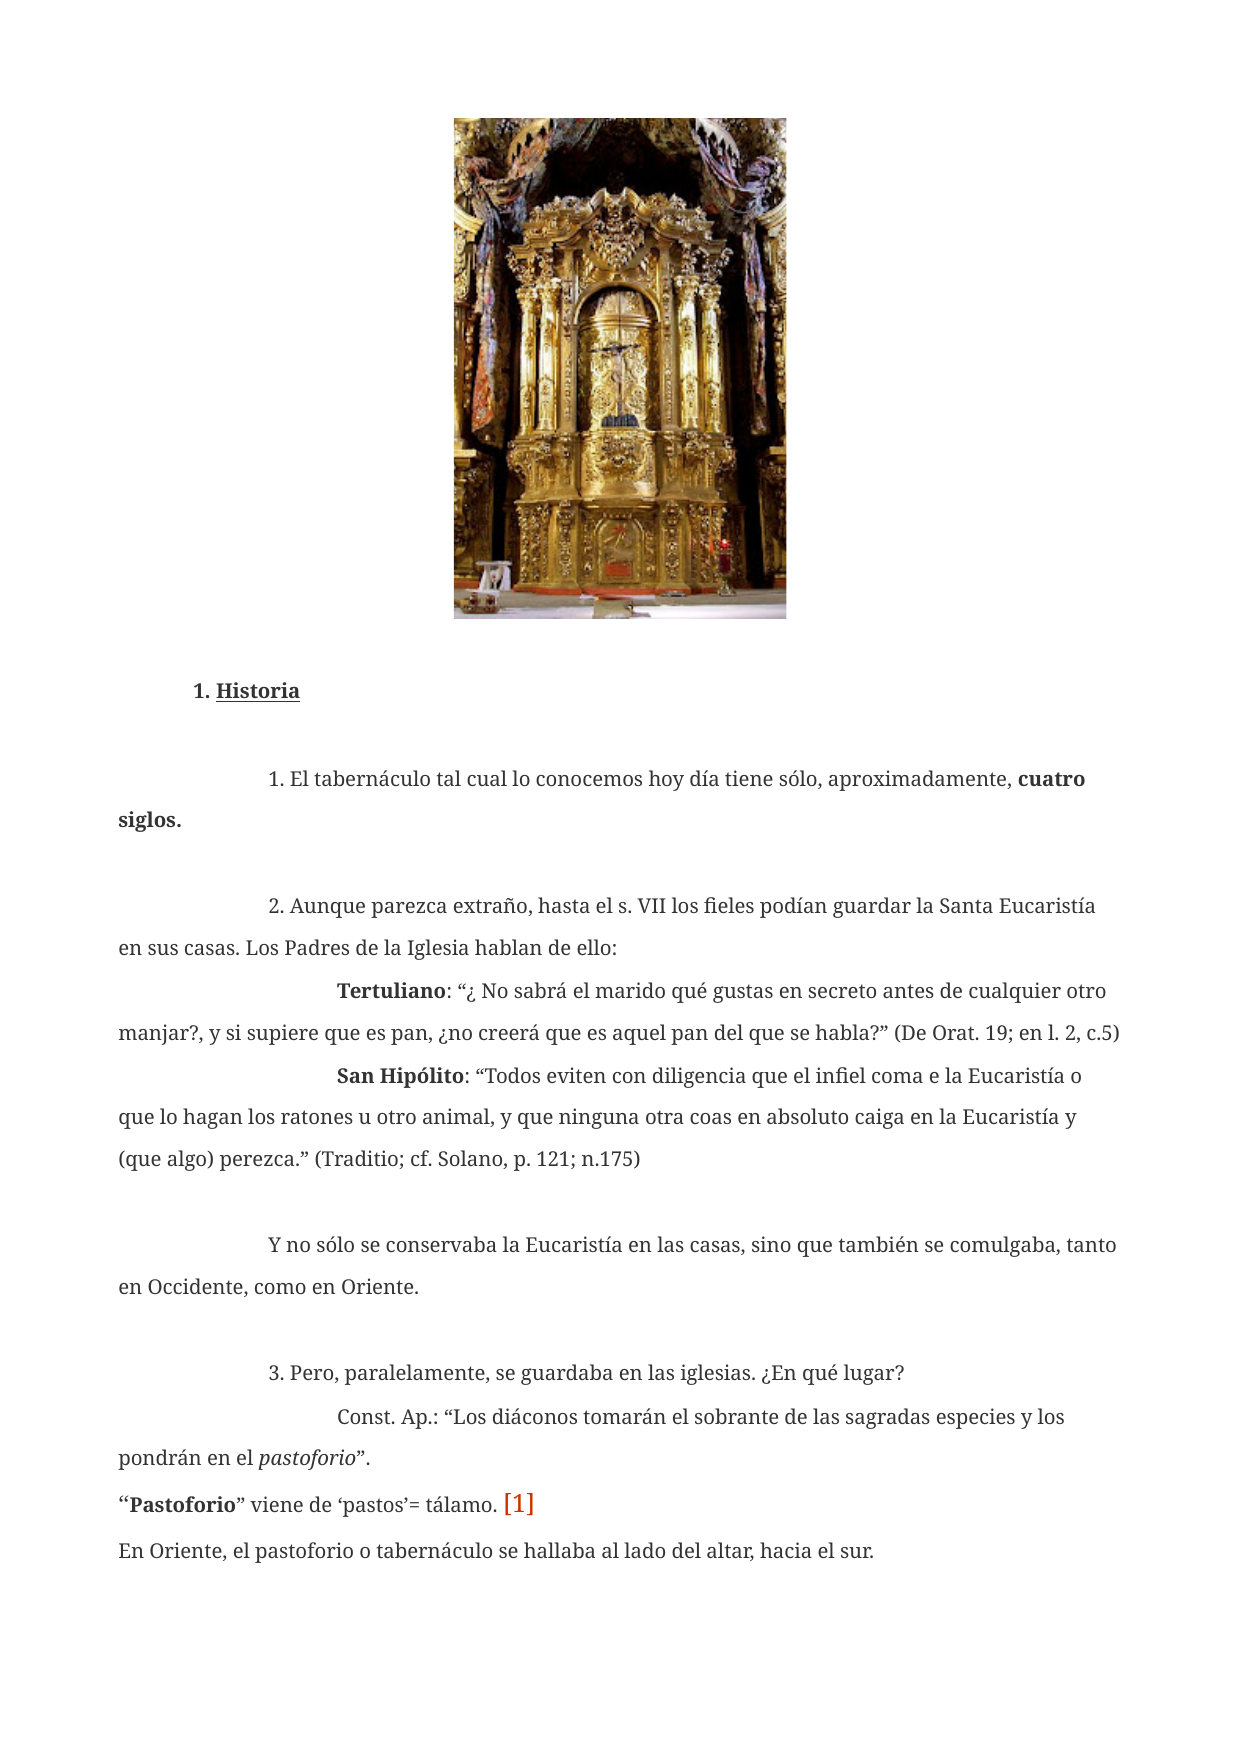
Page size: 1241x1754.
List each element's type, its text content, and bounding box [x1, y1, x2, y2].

text 1. Historia [118, 676, 1122, 705]
text Tertuliano: “¿ No sabrá el marido qué gustas en secreto antes de cualquier otro manjar?, y si supiere que es pan, ¿no creerá que es aquel pan del que se habla?” (De Orat. 19; en l. 2, c.5) [118, 975, 1122, 1046]
text “Pastoforio” viene de ‘pastos’= tálamo. [1] [118, 1486, 1122, 1519]
text San Hipólito: “Todos eviten con diligencia que el infiel coma e la Eucaristía o que lo hagan los ratones u otro animal, y que ninguna otra coas en absoluto caiga en la Eucaristía y (que algo) perezca.” (Traditio; cf. Solano, p. 121; n.175) [118, 1060, 1122, 1172]
text Const. Ap.: “Los diáconos tomarán el sobrante de las sagradas especies y los pondrán en el pastoforio”. [118, 1401, 1122, 1472]
text 3. Pero, paralelamente, se guardaba en las iglesias. ¿En qué lugar? [118, 1357, 1122, 1386]
text En Oriente, el pastoforio o tabernáculo se hallaba al lado del altar, hacia el sur. [118, 1537, 1122, 1564]
text Y no sólo se conservaba la Eucaristía en las casas, sino que también se comulgaba, tanto en Occidente, como en Oriente. [118, 1229, 1122, 1300]
picture [453, 118, 787, 619]
text 2. Aunque parezca extraño, hasta el s. VII los fieles podían guardar la Santa Eucaristía en sus casas. Los Padres de la Iglesia hablan de ello: [118, 890, 1122, 961]
text 1. El tabernáculo tal cual lo conocemos hoy día tiene sólo, aproximadamente, cuatro siglos. [118, 763, 1122, 833]
